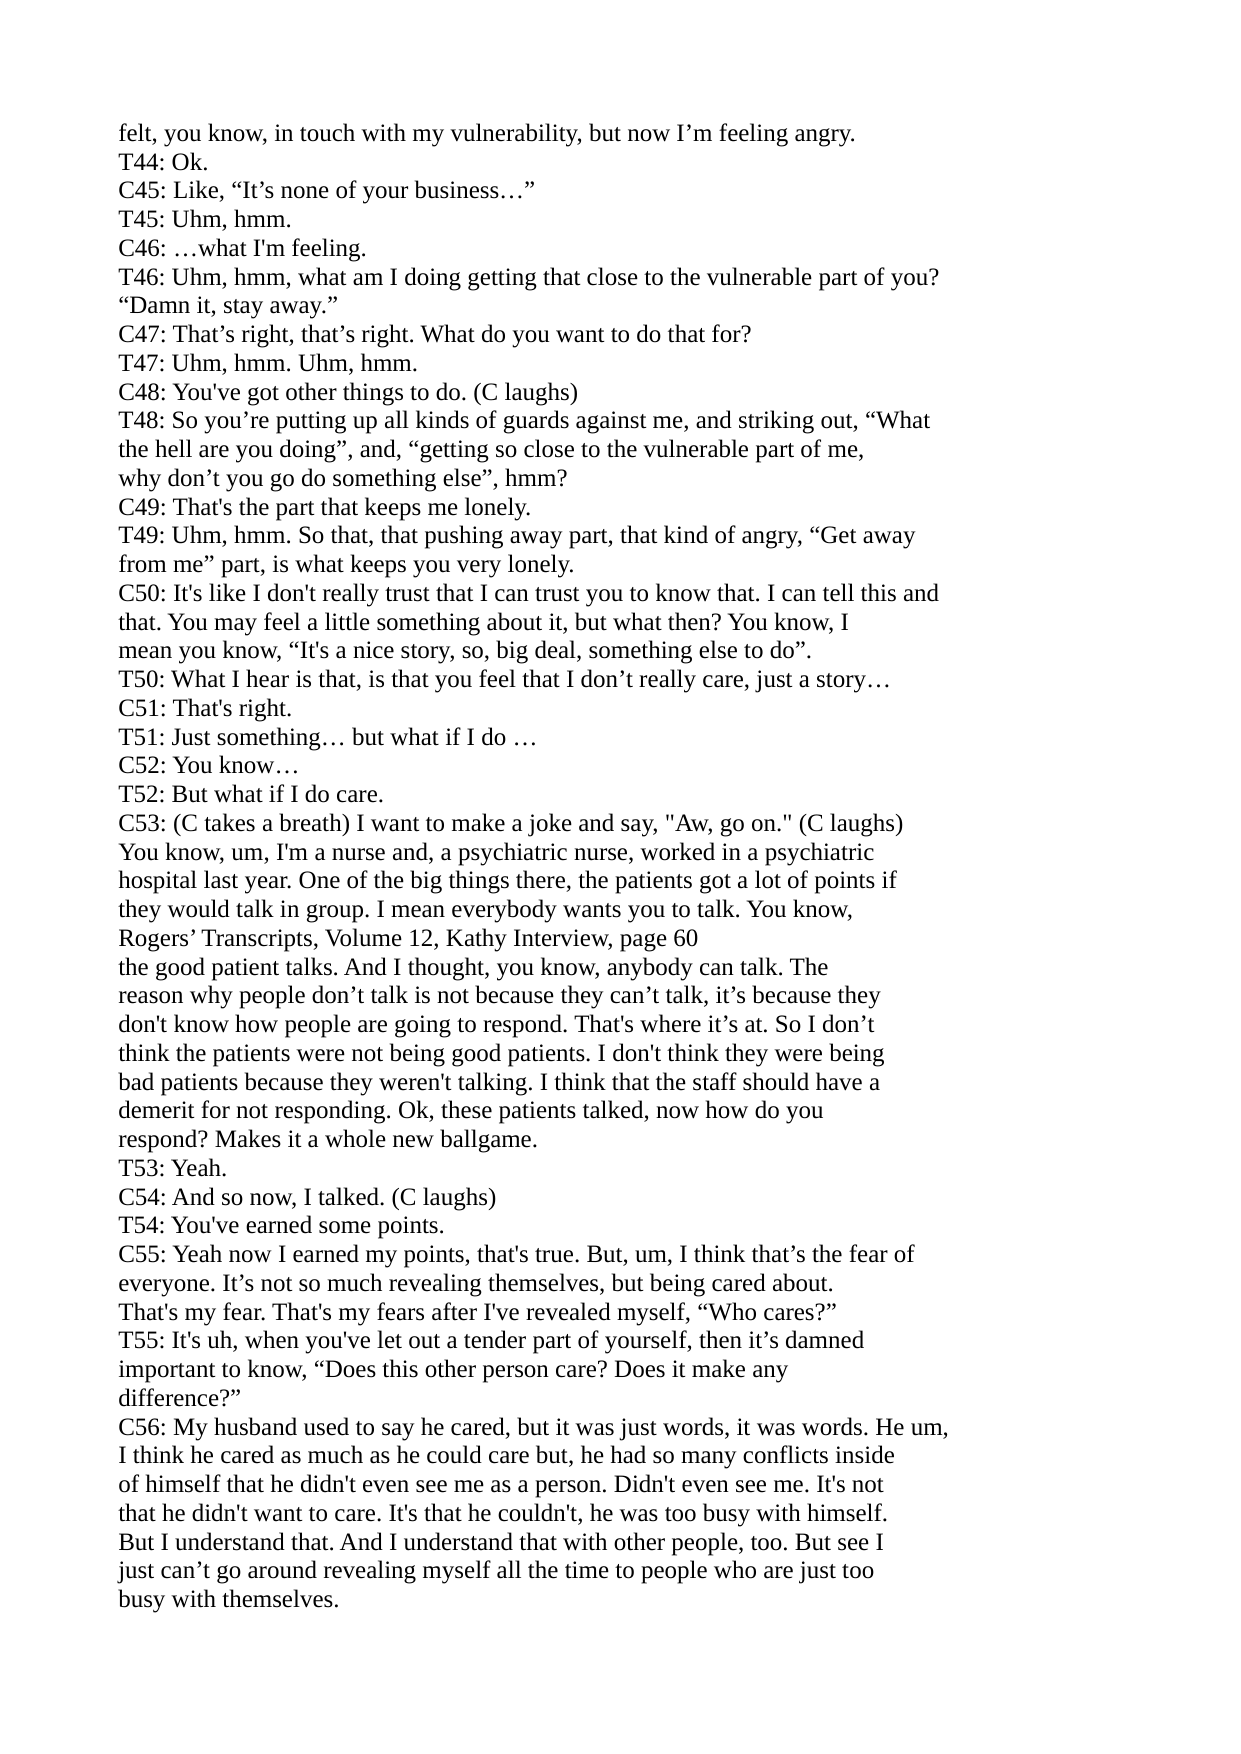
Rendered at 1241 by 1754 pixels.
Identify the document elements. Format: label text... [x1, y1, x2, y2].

text just can’t go around revealing myself all the time to people who are just too [118, 1556, 1122, 1584]
text reason why people don’t talk is not because they can’t talk, it’s because they [118, 981, 1122, 1009]
text C56: My husband used to say he cared, but it was just words, it was words. He um, [118, 1412, 1122, 1441]
text the good patient talks. And I thought, you know, anybody can talk. The [118, 952, 1122, 981]
text bad patients because they weren't talking. I think that the staff should have a [118, 1067, 1122, 1096]
text that. You may feel a little something about it, but what then? You know, I [118, 607, 1122, 636]
text “Damn it, stay away.” [118, 291, 1122, 319]
text the hell are you doing”, and, “getting so close to the vulnerable part of me, [118, 434, 1122, 463]
text T51: Just something… but what if I do … [118, 722, 1122, 751]
text C50: It's like I don't really trust that I can trust you to know that. I can tell this and [118, 578, 1122, 607]
text everyone. It’s not so much revealing themselves, but being cared about. [118, 1268, 1122, 1297]
text felt, you know, in touch with my vulnerability, but now I’m feeling angry. [118, 118, 1122, 147]
text respond? Makes it a whole new ballgame. [118, 1124, 1122, 1153]
text T46: Uhm, hmm, what am I doing getting that close to the vulnerable part of you? [118, 262, 1122, 291]
text T45: Uhm, hmm. [118, 204, 1122, 233]
text C49: That's the part that keeps me lonely. [118, 492, 1122, 521]
text I think he cared as much as he could care but, he had so many conflicts inside [118, 1441, 1122, 1469]
text T55: It's uh, when you've let out a tender part of yourself, then it’s damned [118, 1326, 1122, 1354]
text busy with themselves. [118, 1584, 1122, 1613]
text C47: That’s right, that’s right. What do you want to do that for? [118, 319, 1122, 348]
text C48: You've got other things to do. (C laughs) [118, 377, 1122, 406]
text T50: What I hear is that, is that you feel that I don’t really care, just a story… [118, 664, 1122, 693]
text hospital last year. One of the big things there, the patients got a lot of points if [118, 866, 1122, 894]
text T44: Ok. [118, 147, 1122, 176]
text from me” part, is what keeps you very lonely. [118, 549, 1122, 578]
text That's my fear. That's my fears after I've revealed myself, “Who cares?” [118, 1297, 1122, 1326]
text T52: But what if I do care. [118, 779, 1122, 808]
text T53: Yeah. [118, 1153, 1122, 1182]
text T48: So you’re putting up all kinds of guards against me, and striking out, “What [118, 406, 1122, 434]
text Rogers’ Transcripts, Volume 12, Kathy Interview, page 60 [118, 923, 1122, 952]
text mean you know, “It's a nice story, so, big deal, something else to do”. [118, 636, 1122, 664]
text that he didn't want to care. It's that he couldn't, he was too busy with himself. [118, 1498, 1122, 1527]
text C55: Yeah now I earned my points, that's true. But, um, I think that’s the fear of [118, 1239, 1122, 1268]
text C53: (C takes a breath) I want to make a joke and say, "Aw, go on." (C laughs) [118, 808, 1122, 837]
text think the patients were not being good patients. I don't think they were being [118, 1038, 1122, 1067]
text You know, um, I'm a nurse and, a psychiatric nurse, worked in a psychiatric [118, 837, 1122, 866]
text C52: You know… [118, 751, 1122, 779]
text T49: Uhm, hmm. So that, that pushing away part, that kind of angry, “Get away [118, 521, 1122, 549]
text C54: And so now, I talked. (C laughs) [118, 1182, 1122, 1211]
text difference?” [118, 1383, 1122, 1412]
text But I understand that. And I understand that with other people, too. But see I [118, 1527, 1122, 1556]
text important to know, “Does this other person care? Does it make any [118, 1354, 1122, 1383]
text C51: That's right. [118, 693, 1122, 722]
text T54: You've earned some points. [118, 1211, 1122, 1239]
text T47: Uhm, hmm. Uhm, hmm. [118, 348, 1122, 377]
text they would talk in group. I mean everybody wants you to talk. You know, [118, 894, 1122, 923]
text C46: …what I'm feeling. [118, 233, 1122, 262]
text C45: Like, “It’s none of your business…” [118, 176, 1122, 204]
text of himself that he didn't even see me as a person. Didn't even see me. It's not [118, 1469, 1122, 1498]
text demerit for not responding. Ok, these patients talked, now how do you [118, 1096, 1122, 1124]
text why don’t you go do something else”, hmm? [118, 463, 1122, 492]
text don't know how people are going to respond. That's where it’s at. So I don’t [118, 1009, 1122, 1038]
